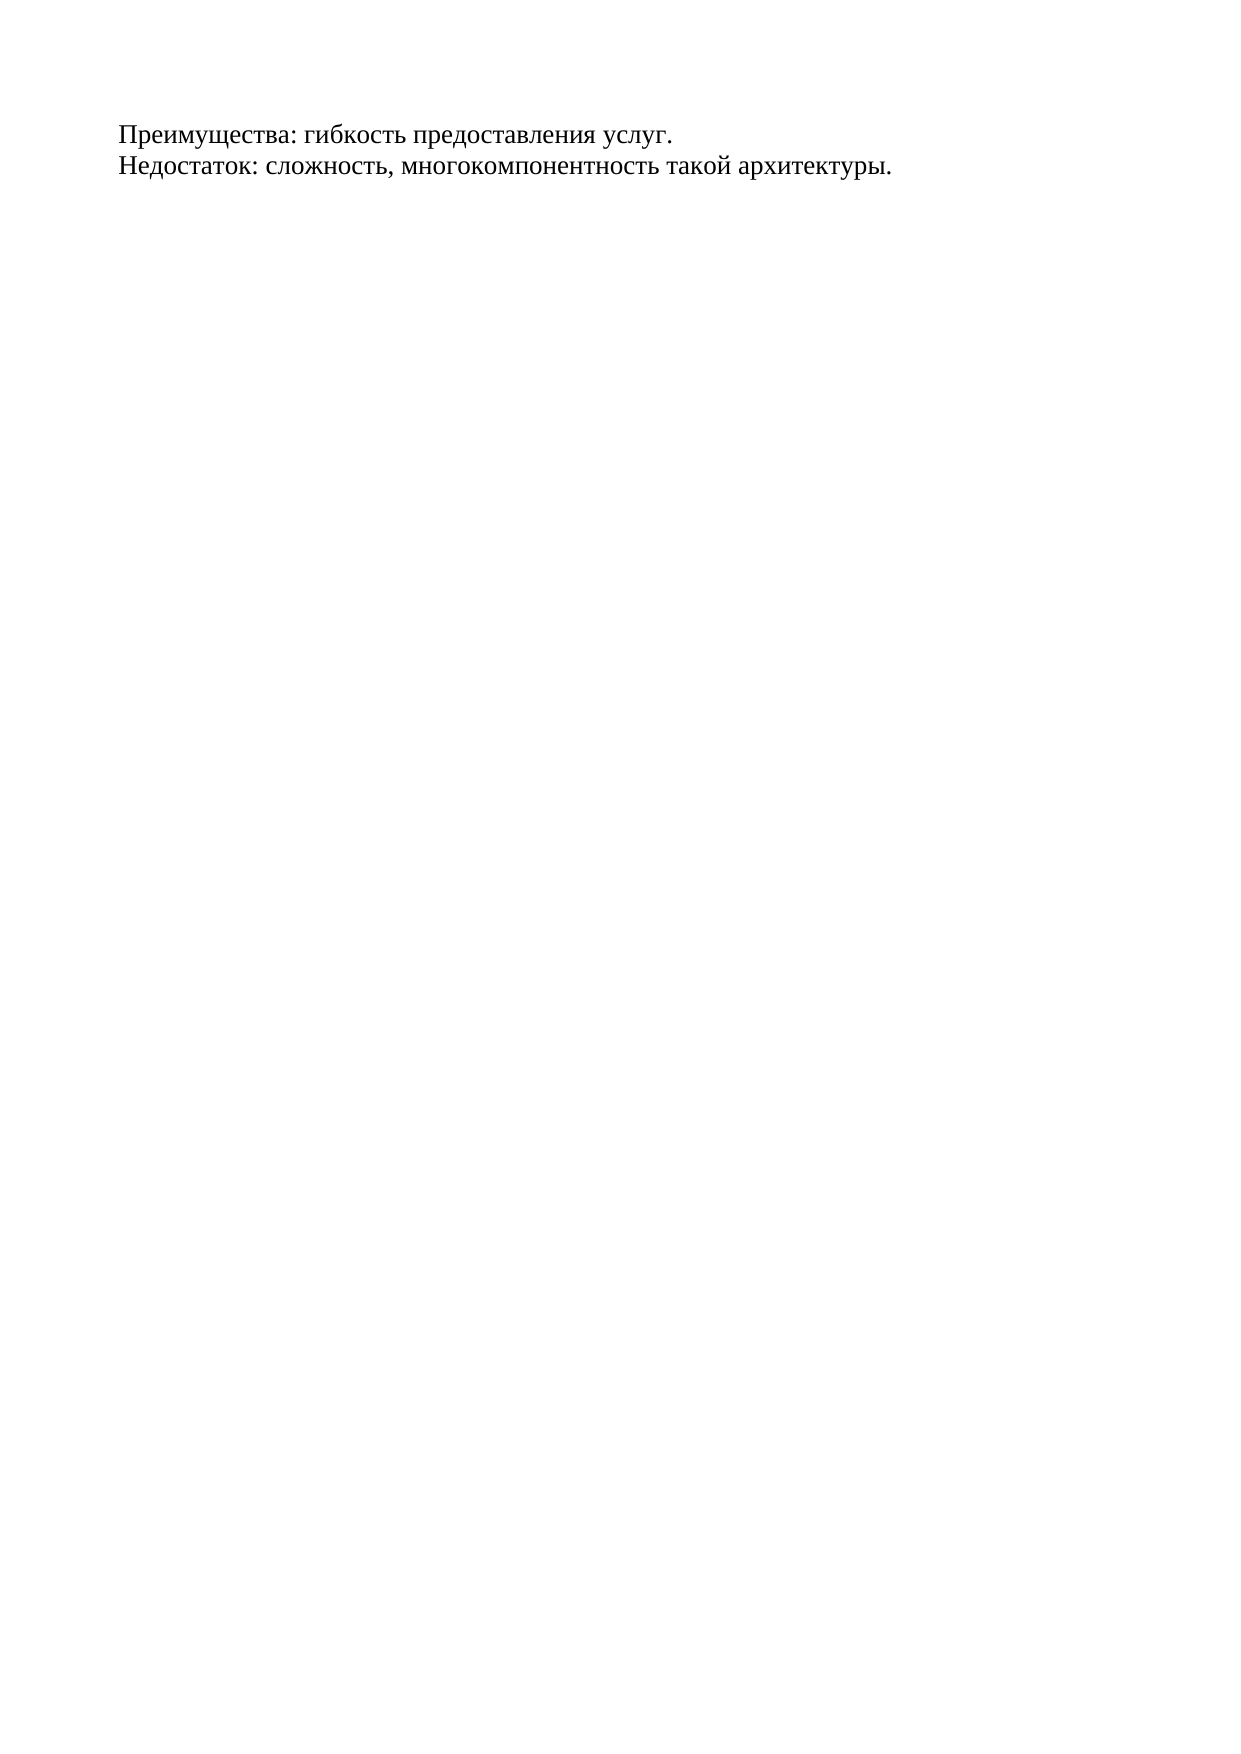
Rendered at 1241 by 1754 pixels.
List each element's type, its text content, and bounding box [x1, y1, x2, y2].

text Недостаток: сложность, многокомпонентность такой архитектуры. [118, 149, 1122, 180]
text Преимущества: гибкость предоставления услуг. [118, 118, 1122, 149]
